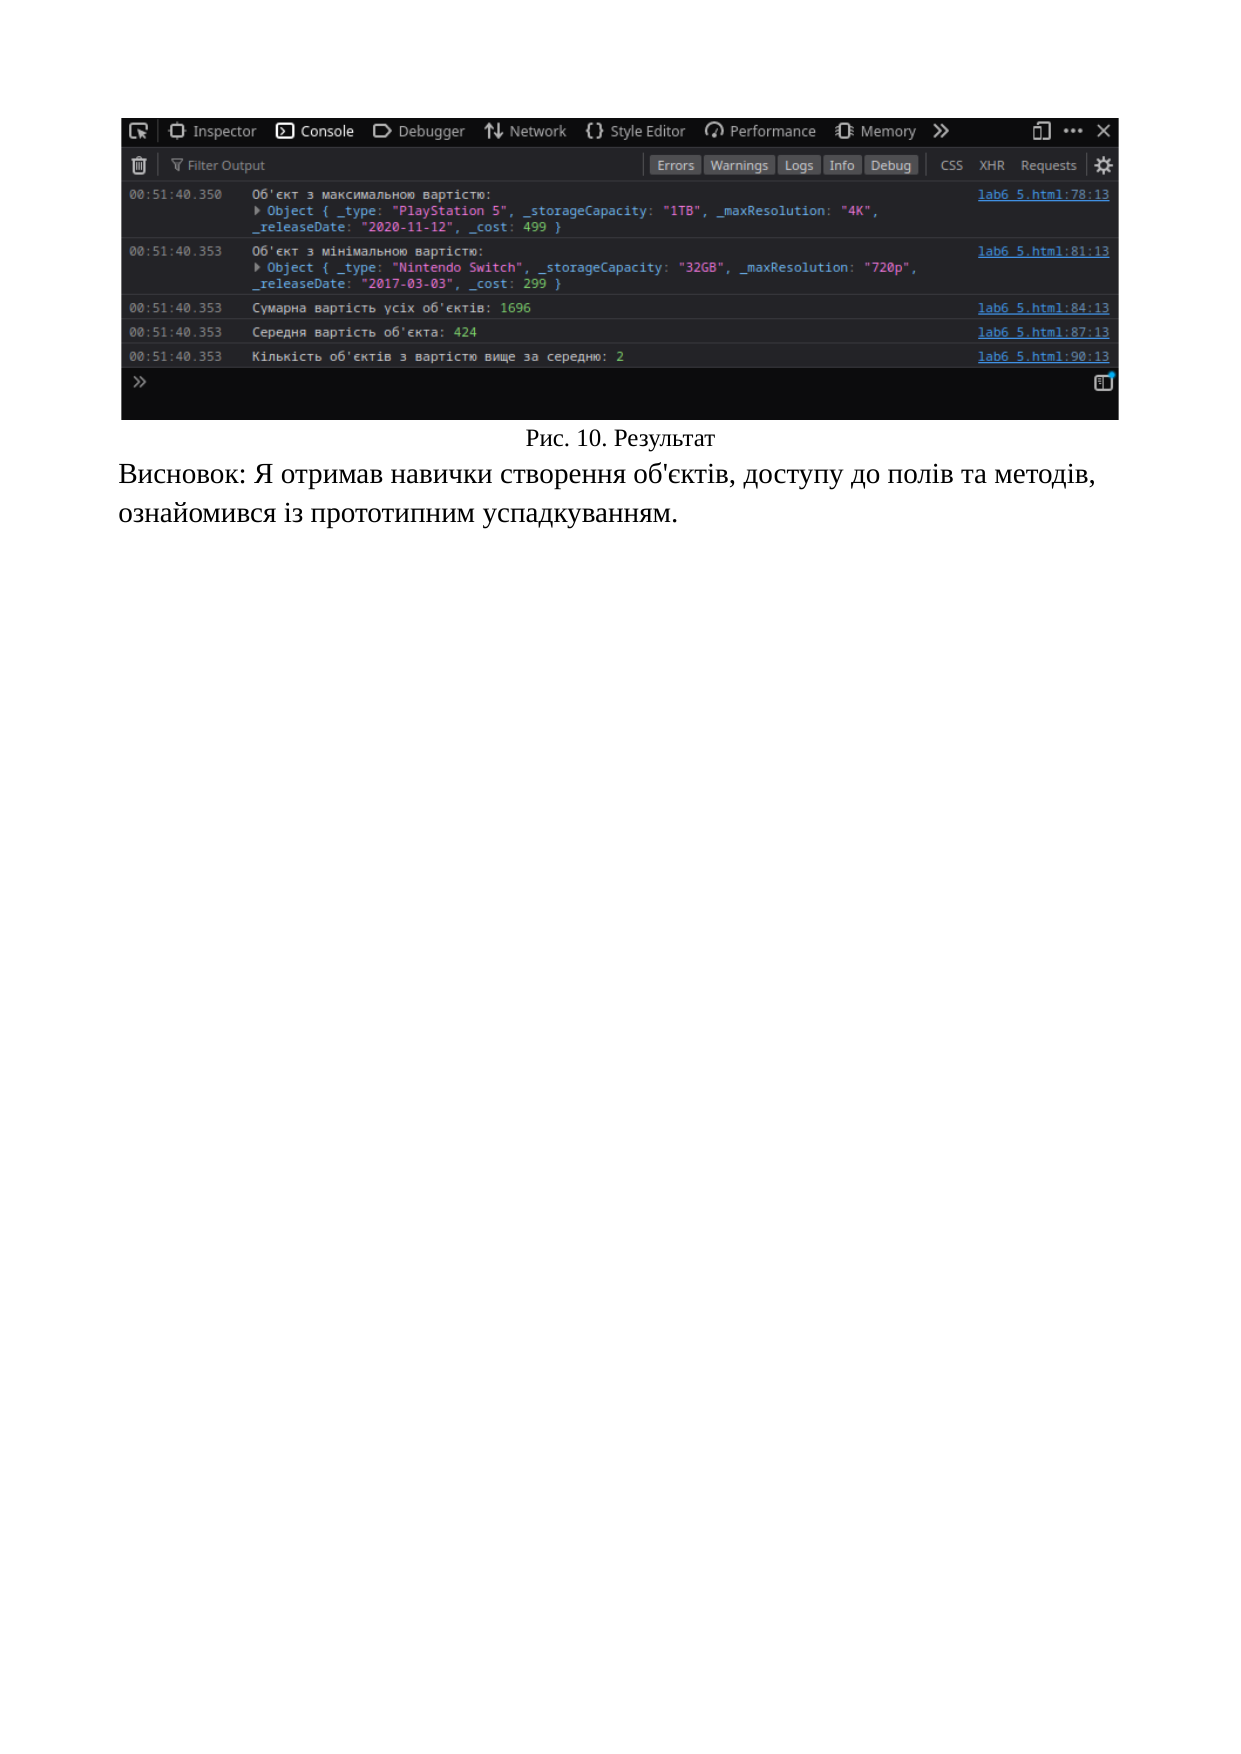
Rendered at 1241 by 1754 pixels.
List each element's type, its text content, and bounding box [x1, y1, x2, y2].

text Рис. 10. Результат [118, 118, 1122, 452]
picture [121, 118, 1119, 420]
text ознайомився із прототипним успадкуванням. [118, 495, 1122, 529]
text Висновок: Я отримав навички створення об'єктів, доступу до полів та методів, [118, 457, 1122, 490]
